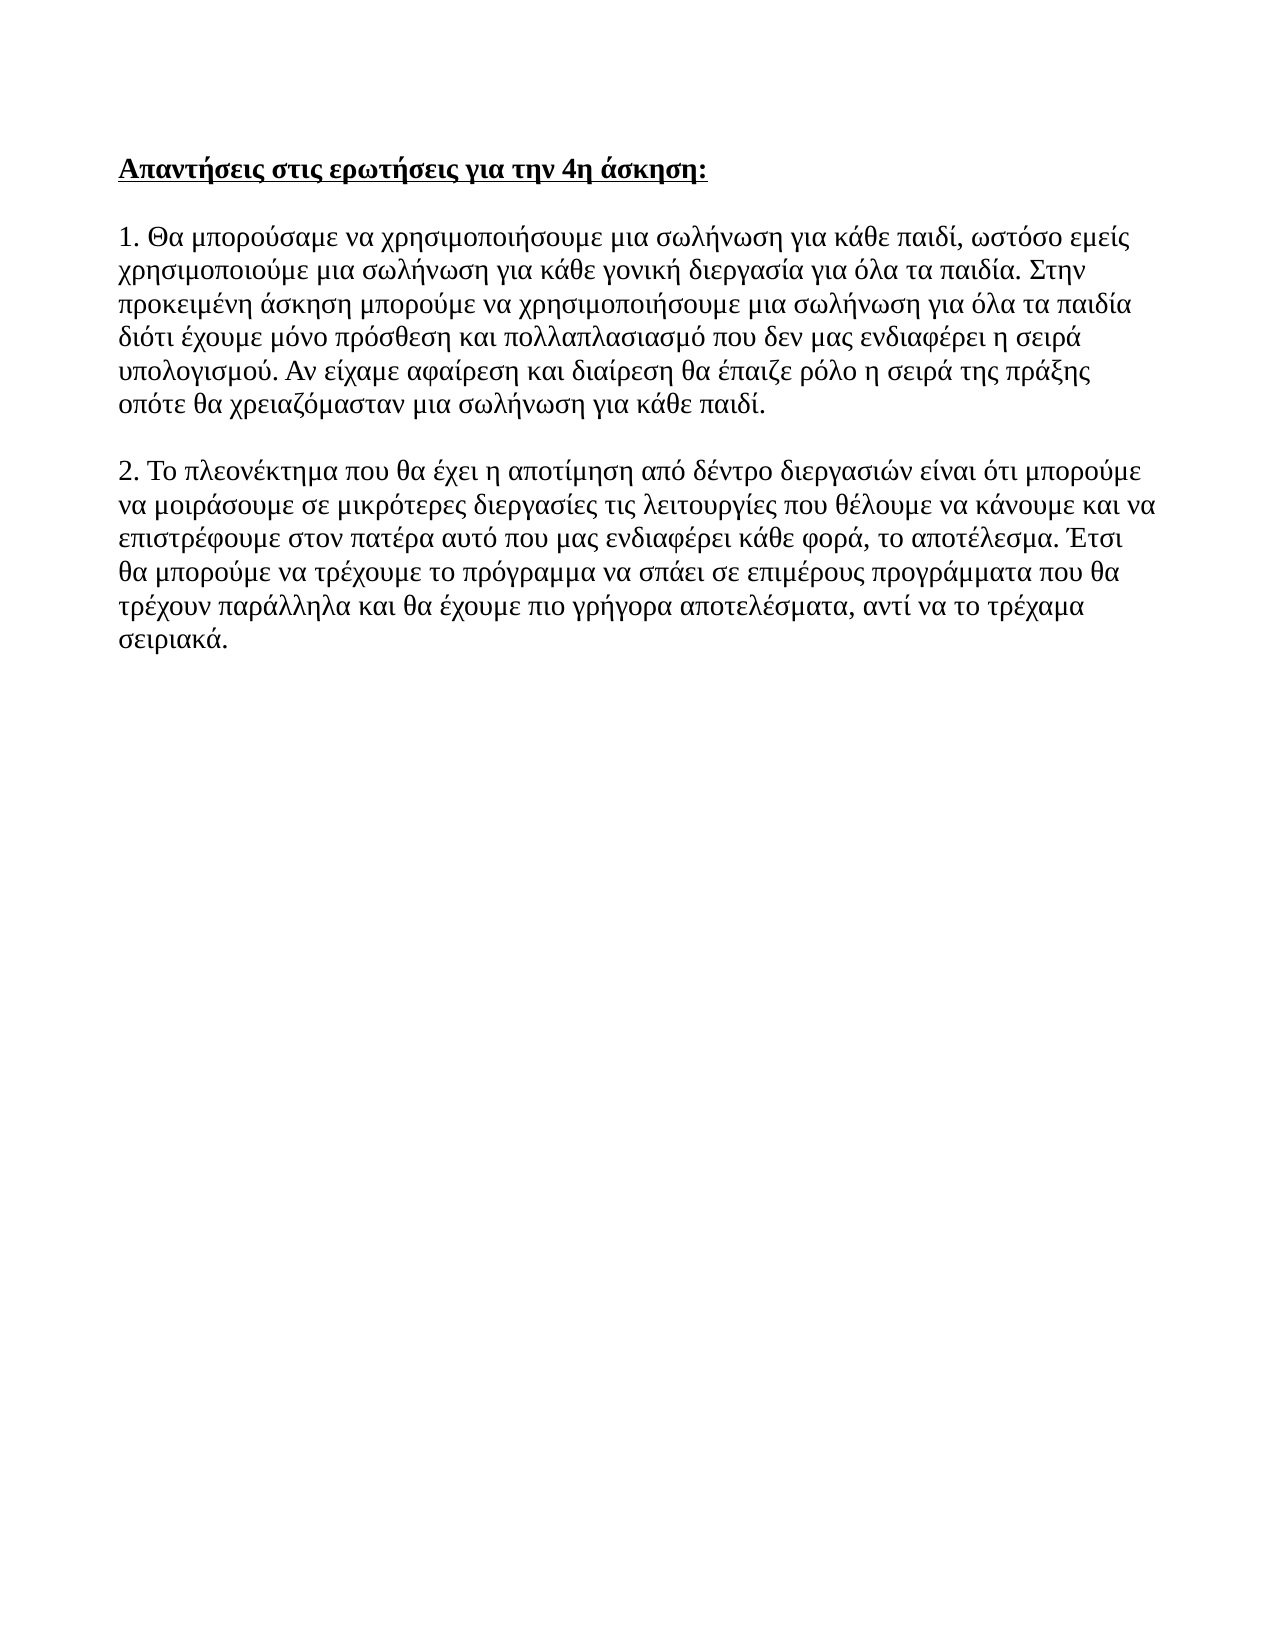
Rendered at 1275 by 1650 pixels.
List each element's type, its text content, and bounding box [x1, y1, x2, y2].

text 2. Το πλεονέκτημα που θα έχει η αποτίμηση από δέντρο διεργασιών είναι ότι μπορούμε να μοιράσουμε σε μικρότερες διεργασίες τις λειτουργίες που θέλουμε να κάνουμε και να επιστρέφουμε στον πατέρα αυτό που μας ενδιαφέρει κάθε φορά, το αποτέλεσμα. Έτσι θα μπορούμε να τρέχουμε το πρόγραμμα να σπάει σε επιμέρους προγράμματα που θα τρέχουν παράλληλα και θα έχουμε πιο γρήγορα αποτελέσματα, αντί να το τρέχαμα σειριακά. [118, 453, 1157, 655]
text Απαντήσεις στις ερωτήσεις για την 4η άσκηση: [118, 152, 1157, 185]
text 1. Θα μπορούσαμε να χρησιμοποιήσουμε μια σωλήνωση για κάθε παιδί, ωστόσο εμείς χρησιμοποιούμε μια σωλήνωση για κάθε γονική διεργασία για όλα τα παιδία. Στην προκειμένη άσκηση μπορούμε να χρησιμοποιήσουμε μια σωλήνωση για όλα τα παιδία διότι έχουμε μόνο πρόσθεση και πολλαπλασιασμό που δεν μας ενδιαφέρει η σειρά υπολογισμού. Αν είχαμε αφαίρεση και διαίρεση θα έπαιζε ρόλο η σειρά της πράξης οπότε θα χρειαζόμασταν μια σωλήνωση για κάθε παιδί. [118, 219, 1157, 420]
